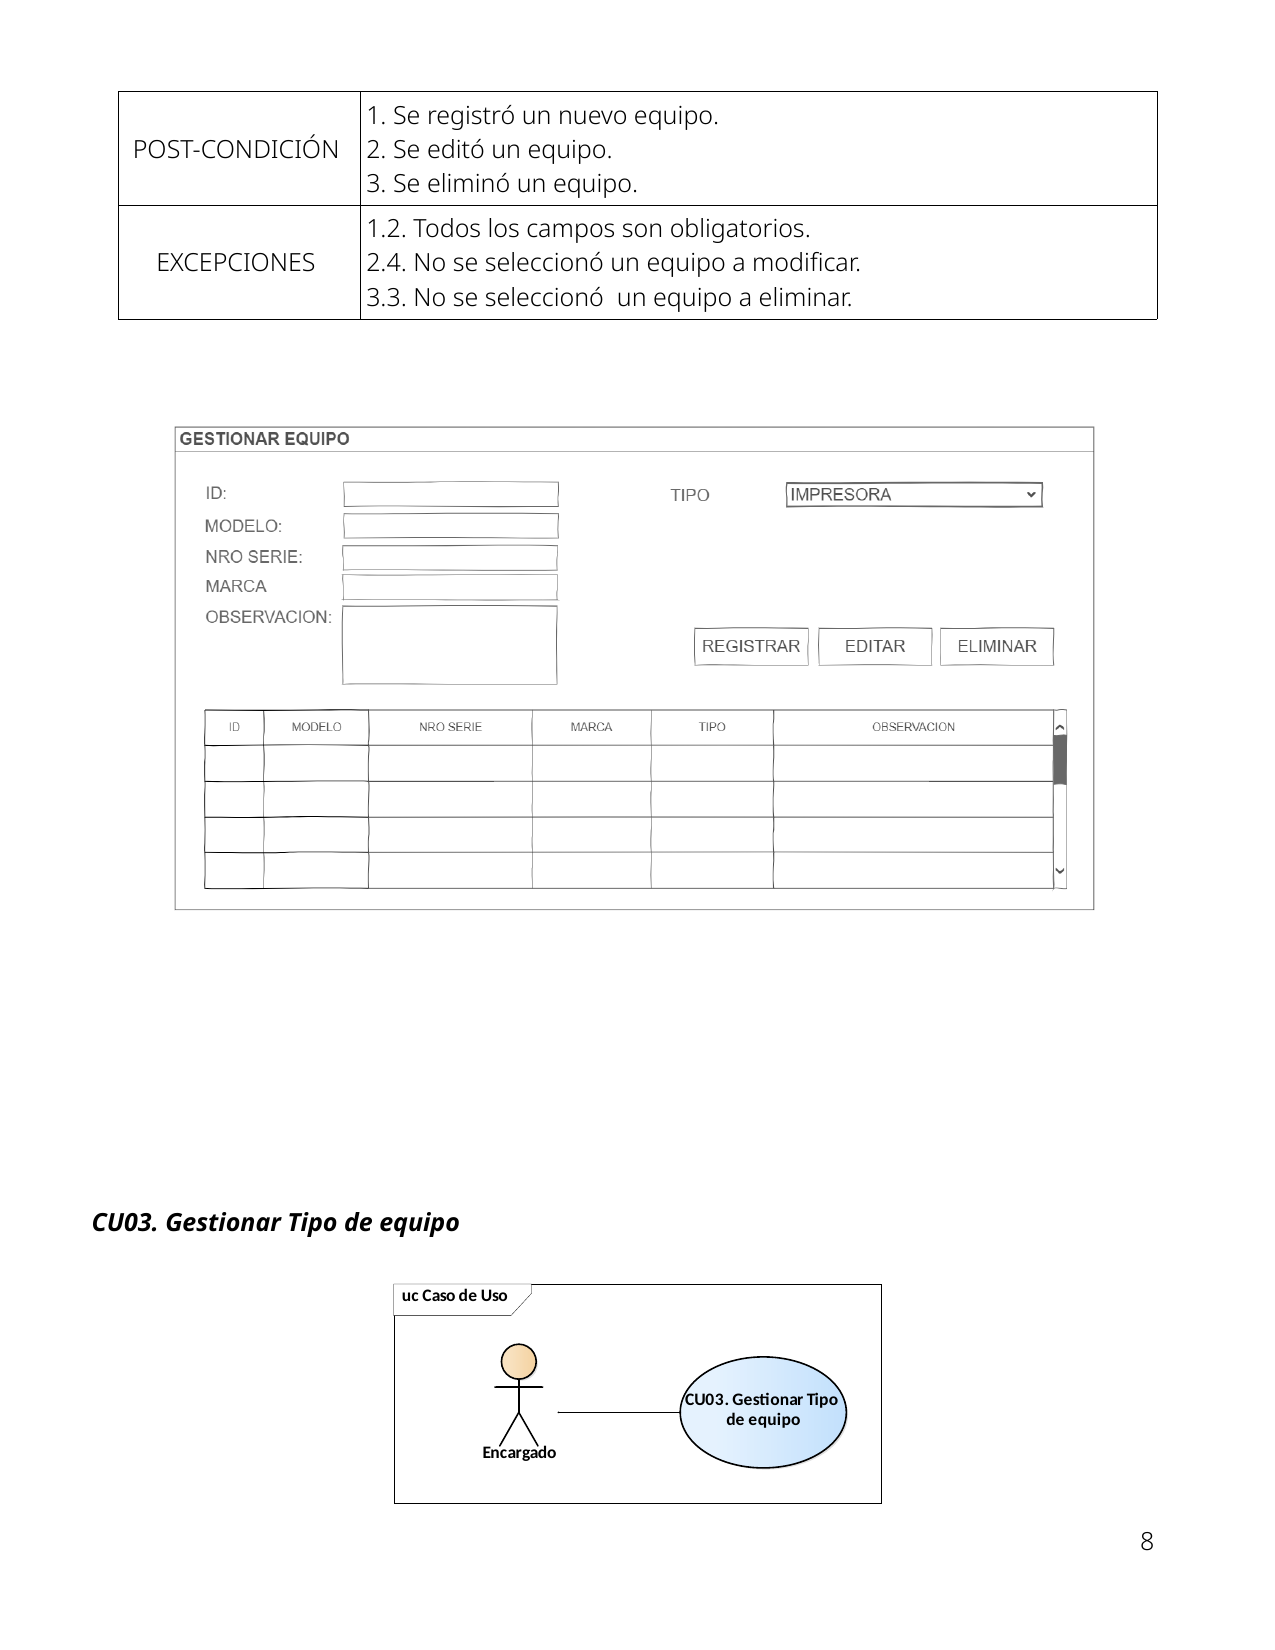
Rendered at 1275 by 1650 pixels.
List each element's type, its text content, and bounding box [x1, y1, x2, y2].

subtitle CU03. Gestionar Tipo de equipo [91, 1205, 1183, 1239]
picture [167, 421, 1108, 920]
table_cell 1.2. Todos los campos son obligatorios. 2.4. No se seleccionó un equipo a modificar. 3.3. No se seleccionó un equipo a eliminar. [361, 206, 1157, 319]
table_cell POST-CONDICIÓN [119, 92, 360, 205]
table_cell 1. Se registró un nuevo equipo. 2. Se editó un equipo. 3. Se eliminó un equipo. [361, 92, 1157, 205]
table_cell EXCEPCIONES [119, 206, 360, 319]
